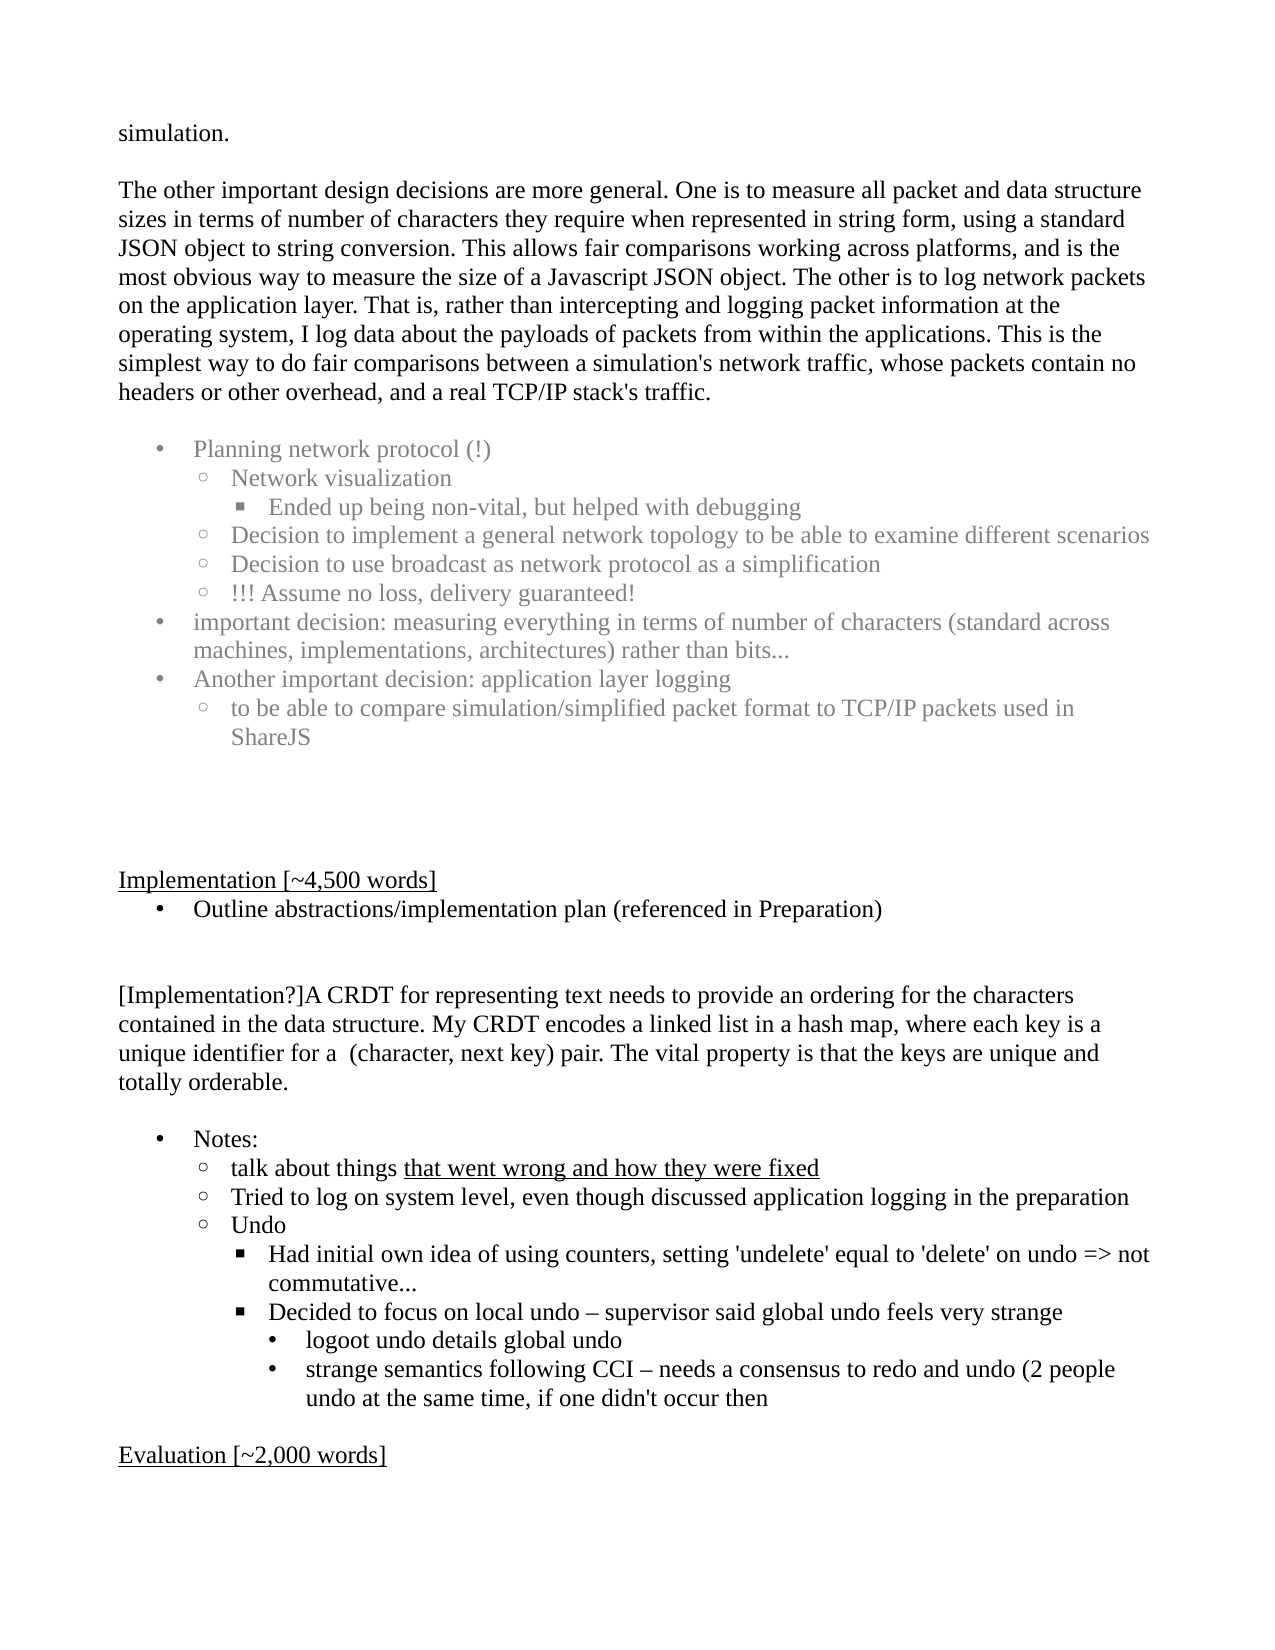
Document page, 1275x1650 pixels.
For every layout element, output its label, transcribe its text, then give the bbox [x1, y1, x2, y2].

list Ended up being non-vital, but helped with debugging [231, 492, 1157, 521]
text simulation. [118, 118, 1157, 147]
text Evaluation [~2,000 words] [118, 1441, 1157, 1469]
list Decision to implement a general network topology to be able to examine different scenarios [193, 521, 1157, 549]
list logoot undo details global undo [268, 1326, 1157, 1354]
list to be able to compare simulation/simplified packet format to TCP/IP packets used in ShareJS [193, 693, 1157, 751]
list Decision to use broadcast as network protocol as a simplification [193, 549, 1157, 578]
list Planning network protocol (!) [156, 434, 1157, 463]
list important decision: measuring everything in terms of number of characters (standard across machines, implementations, architectures) rather than bits... [156, 607, 1157, 664]
list Undo [193, 1211, 1157, 1239]
text The other important design decisions are more general. One is to measure all packet and data structure sizes in terms of number of characters they require when represented in string form, using a standard JSON object to string conversion. This allows fair comparisons working across platforms, and is the most obvious way to measure the size of a Javascript JSON object. The other is to log network packets on the application layer. That is, rather than intercepting and logging packet information at the operating system, I log data about the payloads of packets from within the applications. This is the simplest way to do fair comparisons between a simulation's network traffic, whose packets contain no headers or other overhead, and a real TCP/IP stack's traffic. [118, 176, 1157, 406]
list Decided to focus on local undo – supervisor said global undo feels very strange [231, 1297, 1157, 1326]
text [Implementation?]A CRDT for representing text needs to provide an ordering for the characters contained in the data structure. My CRDT encodes a linked list in a hash map, where each key is a unique identifier for a (character, next key) pair. The vital property is that the keys are unique and totally orderable. [118, 981, 1157, 1096]
list Outline abstractions/implementation plan (referenced in Preparation) [156, 894, 1157, 923]
list Network visualization [193, 463, 1157, 492]
list Another important decision: application layer logging [156, 664, 1157, 693]
list Notes: [156, 1124, 1157, 1153]
list Tried to log on system level, even though discussed application logging in the preparation [193, 1182, 1157, 1211]
list !!! Assume no loss, delivery guaranteed! [193, 578, 1157, 607]
text Implementation [~4,500 words] [118, 866, 1157, 894]
list Had initial own idea of using counters, setting 'undelete' equal to 'delete' on undo => not commutative... [231, 1239, 1157, 1297]
list talk about things that went wrong and how they were fixed [193, 1153, 1157, 1182]
list strange semantics following CCI – needs a consensus to redo and undo (2 people undo at the same time, if one didn't occur then [268, 1354, 1157, 1412]
